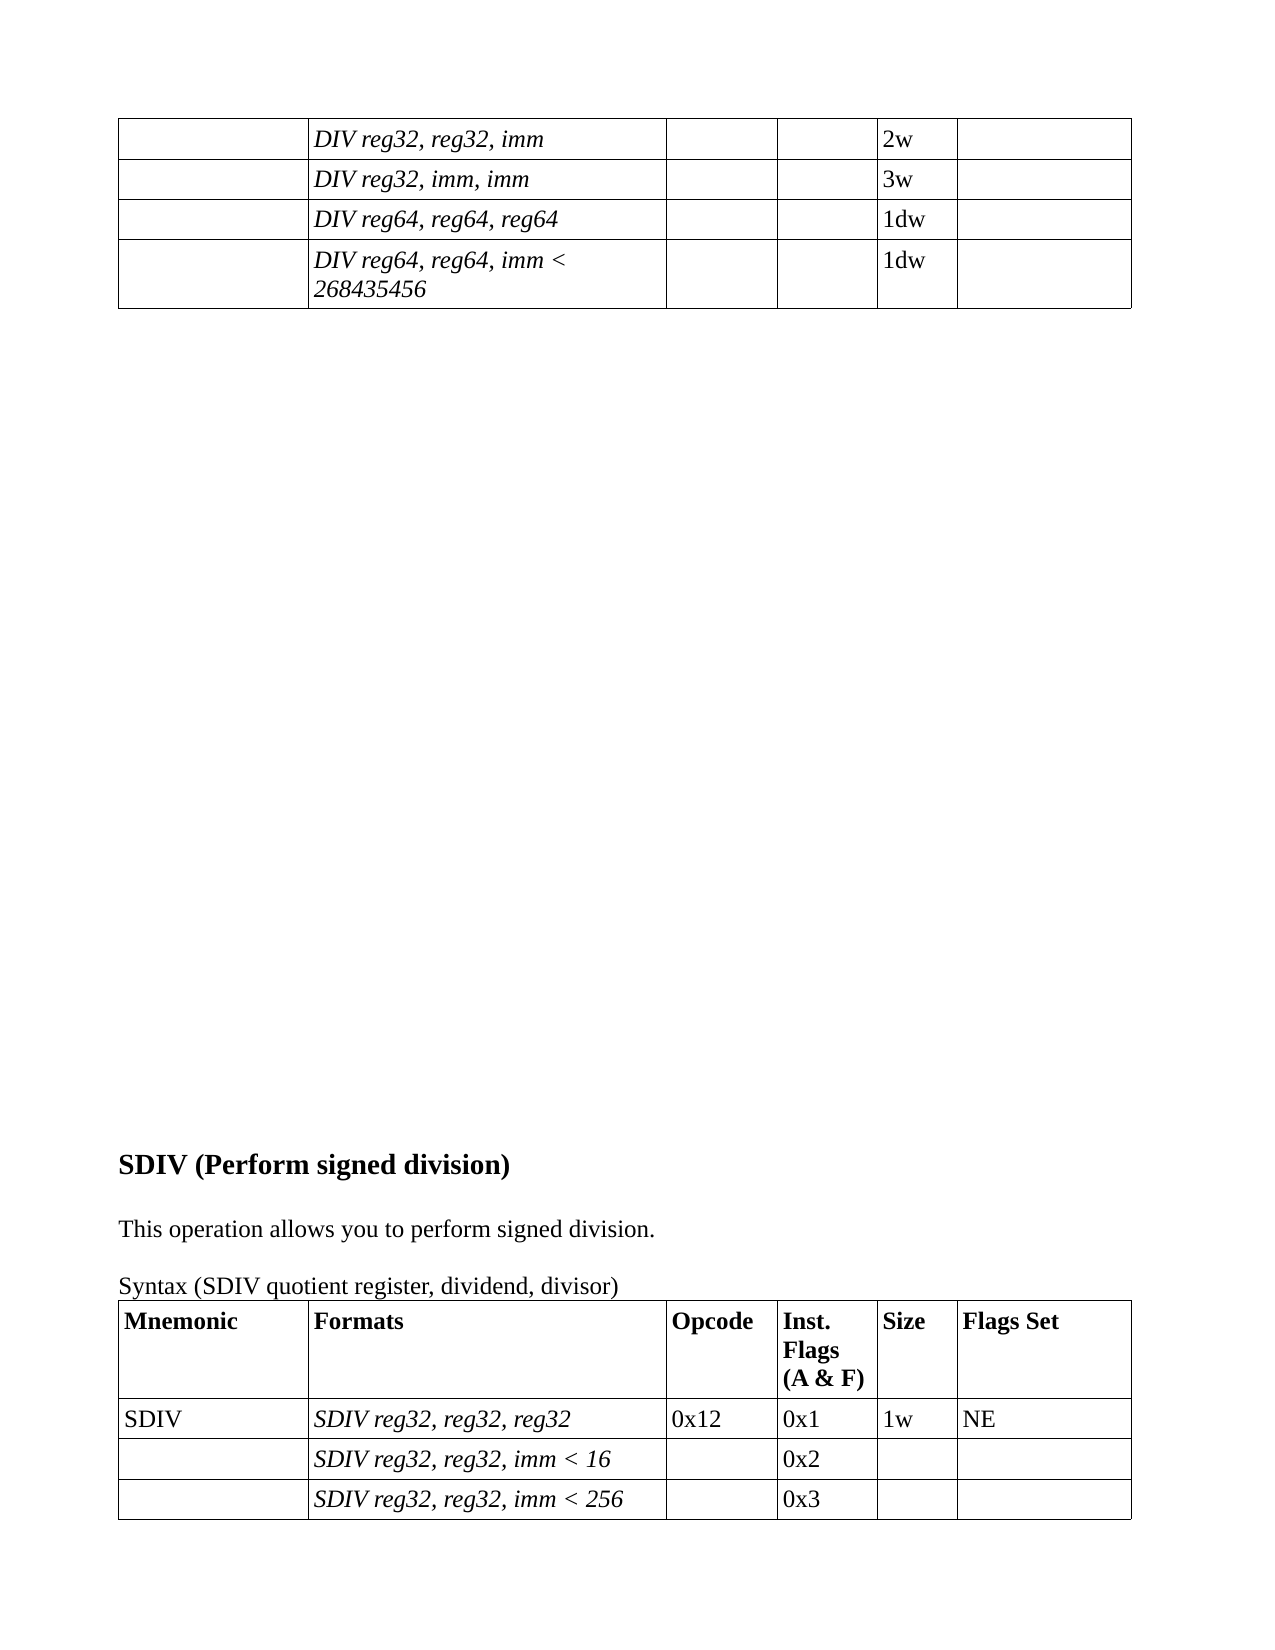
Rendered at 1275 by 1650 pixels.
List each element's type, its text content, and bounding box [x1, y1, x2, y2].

table_cell DIV reg64, reg64, imm < 268435456 [309, 240, 666, 308]
table_cell DIV reg32, imm, imm [309, 160, 666, 199]
table_cell [119, 240, 308, 308]
table_cell [958, 240, 1131, 308]
table_cell [667, 119, 777, 158]
table_cell 1w [878, 1399, 957, 1438]
table_cell 0x3 [778, 1480, 877, 1519]
table_cell [878, 1439, 957, 1478]
table_cell DIV reg32, reg32, imm [309, 119, 666, 158]
table_cell SDIV [119, 1399, 308, 1438]
text SDIV (Perform signed division) [118, 1147, 1157, 1180]
table_cell 1dw [878, 240, 957, 308]
table_cell SDIV reg32, reg32, imm < 256 [309, 1480, 666, 1519]
table_cell 0x1 [778, 1399, 877, 1438]
table_cell [878, 1480, 957, 1519]
table_cell [958, 200, 1131, 239]
table_cell [958, 1439, 1131, 1478]
table_cell [119, 200, 308, 239]
table_cell [667, 200, 777, 239]
table_header Size [878, 1301, 957, 1398]
table_header Flags Set [958, 1301, 1131, 1398]
table_cell 1dw [878, 200, 957, 239]
table_cell [958, 119, 1131, 158]
table_cell [667, 160, 777, 199]
table_cell 2w [878, 119, 957, 158]
table_cell SDIV reg32, reg32, imm < 16 [309, 1439, 666, 1478]
text Syntax (SDIV quotient register, dividend, divisor) [118, 1271, 1157, 1300]
table_cell 0x2 [778, 1439, 877, 1478]
text This operation allows you to perform signed division. [118, 1214, 1157, 1243]
table_cell [778, 200, 877, 239]
table_cell [119, 160, 308, 199]
table_cell DIV reg64, reg64, reg64 [309, 200, 666, 239]
table_cell [958, 1480, 1131, 1519]
table_header Mnemonic [119, 1301, 308, 1398]
table_header Inst. Flags (A & F) [778, 1301, 877, 1398]
table_cell [667, 1480, 777, 1519]
table_cell [958, 160, 1131, 199]
table_cell [667, 240, 777, 308]
table_cell [778, 119, 877, 158]
table_cell [119, 1480, 308, 1519]
table_header Opcode [667, 1301, 777, 1398]
table_cell [778, 160, 877, 199]
table_cell [119, 1439, 308, 1478]
table_cell SDIV reg32, reg32, reg32 [309, 1399, 666, 1438]
table_cell 3w [878, 160, 957, 199]
table_cell [778, 240, 877, 308]
table_cell [667, 1439, 777, 1478]
table_header Formats [309, 1301, 666, 1398]
table_cell NE [958, 1399, 1131, 1438]
table_cell 0x12 [667, 1399, 777, 1438]
table_cell [119, 119, 308, 158]
